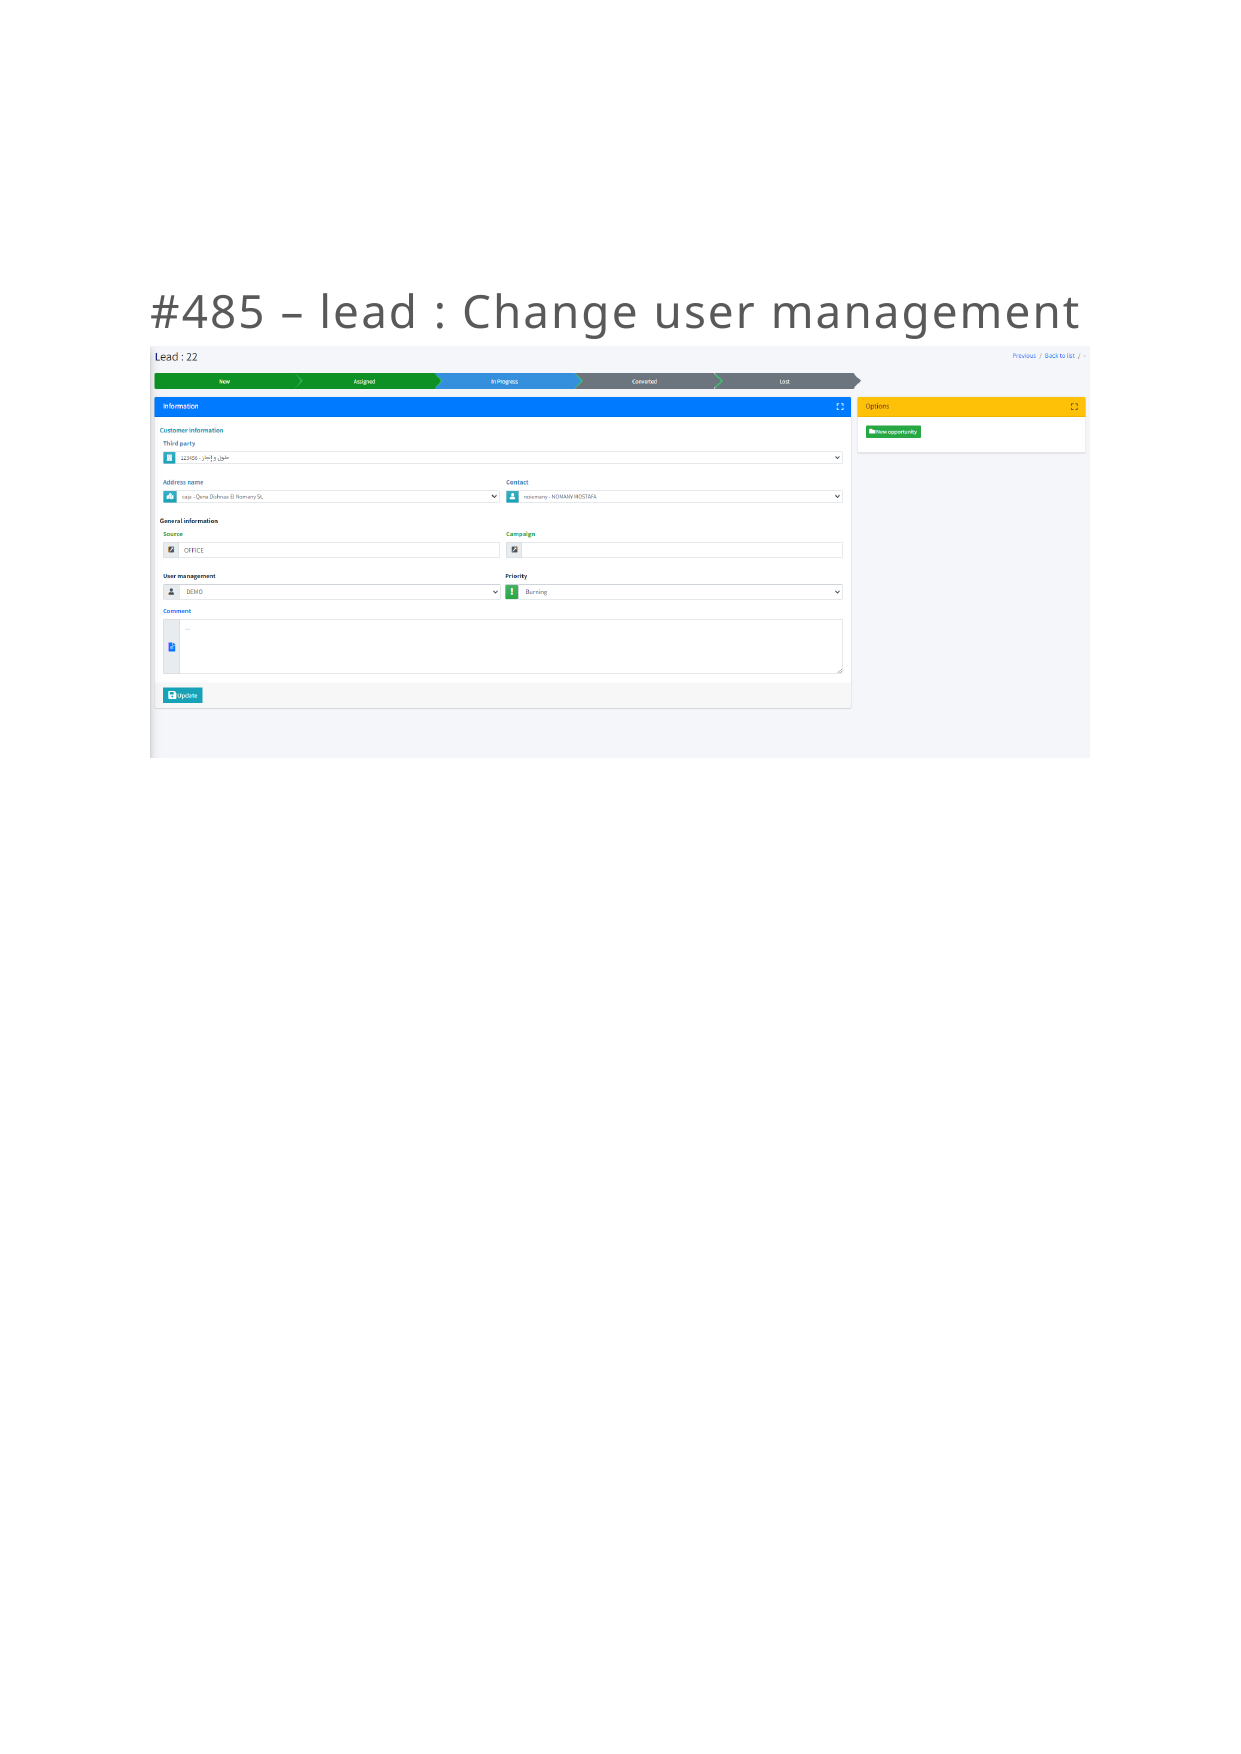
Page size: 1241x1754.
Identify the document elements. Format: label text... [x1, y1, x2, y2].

subtitle #485 – lead : Change user management [150, 280, 1090, 342]
